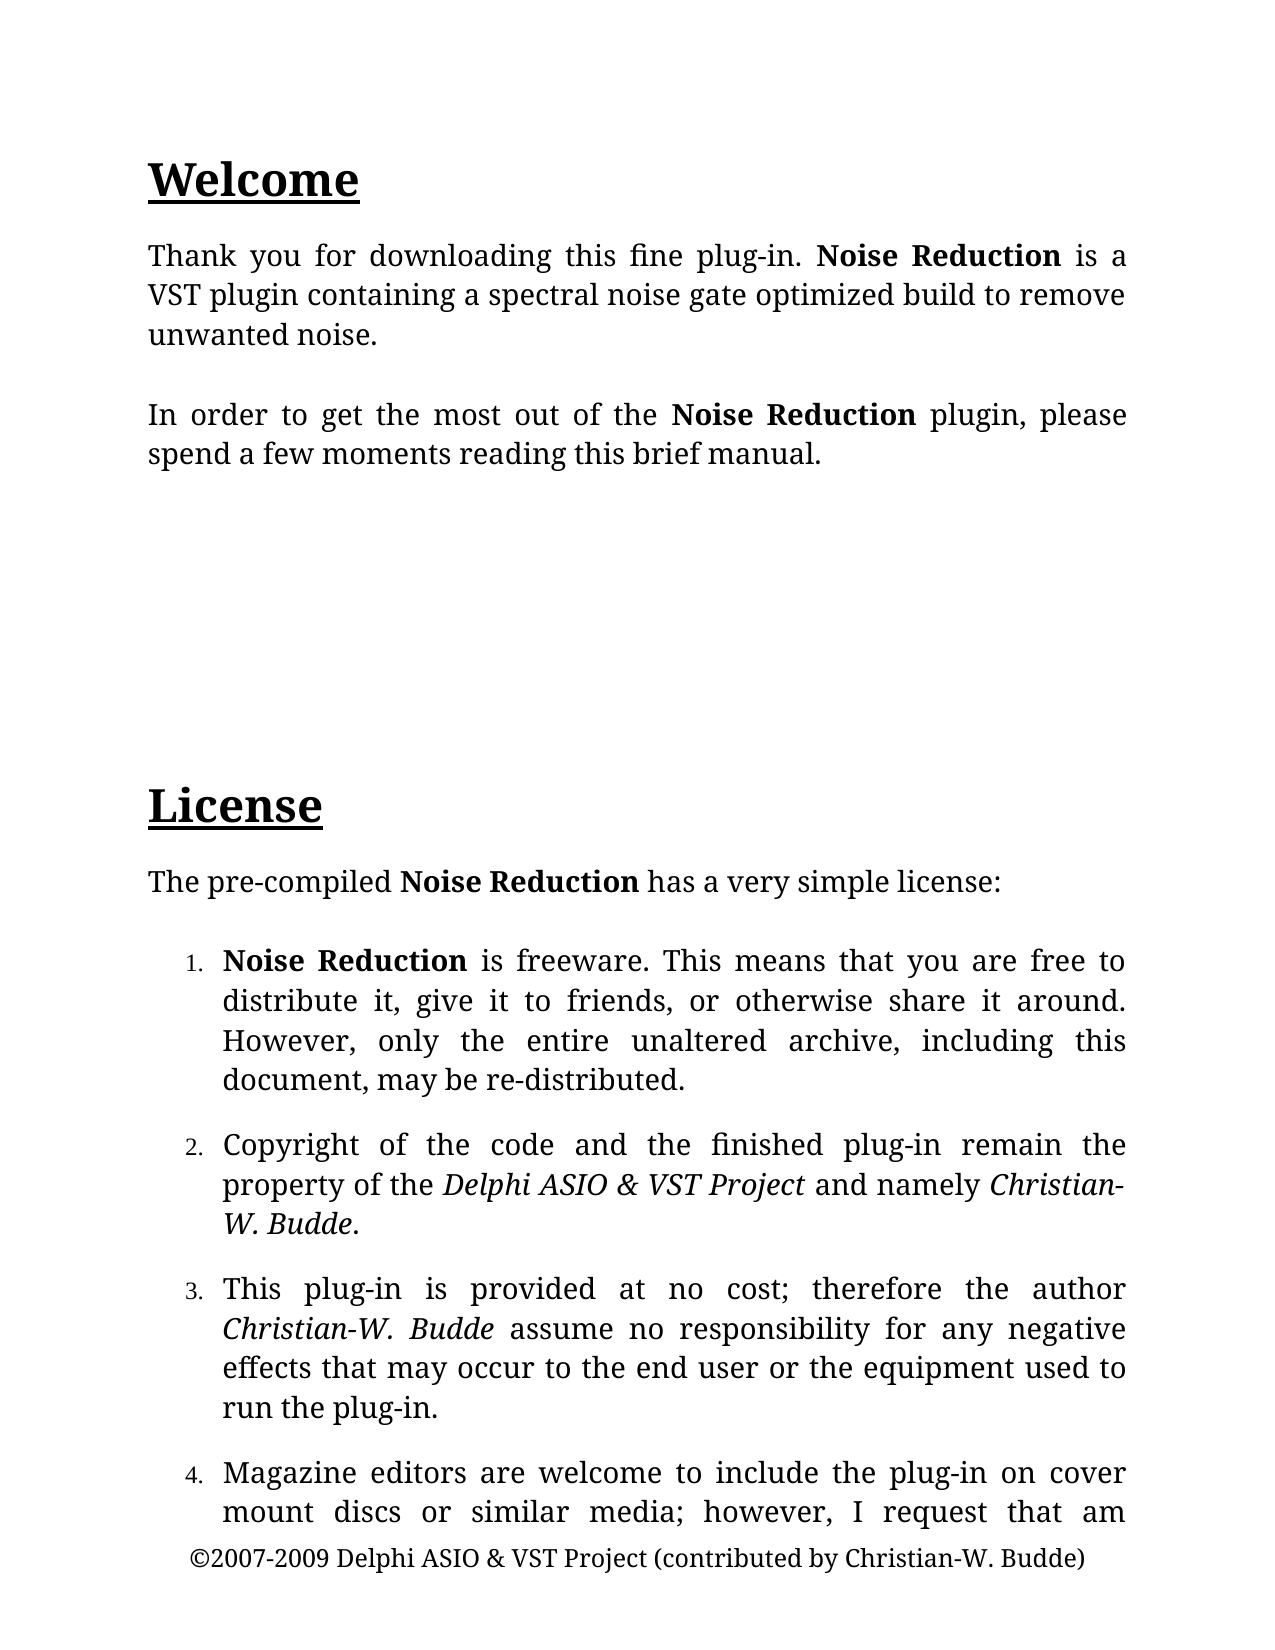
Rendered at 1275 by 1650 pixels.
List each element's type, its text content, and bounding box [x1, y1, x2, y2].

subtitle Welcome [148, 148, 1127, 210]
list This plug-in is provided at no cost; therefore the author Christian-W. Budde assume no responsibility for any negative effects that may occur to the end user or the equipment used to run the plug-in. [185, 1268, 1127, 1427]
text In order to get the most out of the Noise Reduction plugin, please spend a few moments reading this brief manual. [148, 394, 1127, 473]
subtitle License [148, 774, 1127, 836]
list Copyright of the code and the finished plug-in remain the property of the Delphi ASIO & VST Project and namely Christian-W. Budde. [185, 1124, 1127, 1243]
list Magazine editors are welcome to include the plug-in on cover mount discs or similar media; however, I request that am [185, 1452, 1127, 1531]
list Noise Reduction is freeware. This means that you are free to distribute it, give it to friends, or otherwise share it around. However, only the entire unaltered archive, including this document, may be re-distributed. [185, 940, 1127, 1099]
text The pre-compiled Noise Reduction has a very simple license: [148, 861, 1127, 901]
text Thank you for downloading this fine plug-in. Noise Reduction is a VST plugin containing a spectral noise gate optimized build to remove unwanted noise. [148, 235, 1127, 354]
